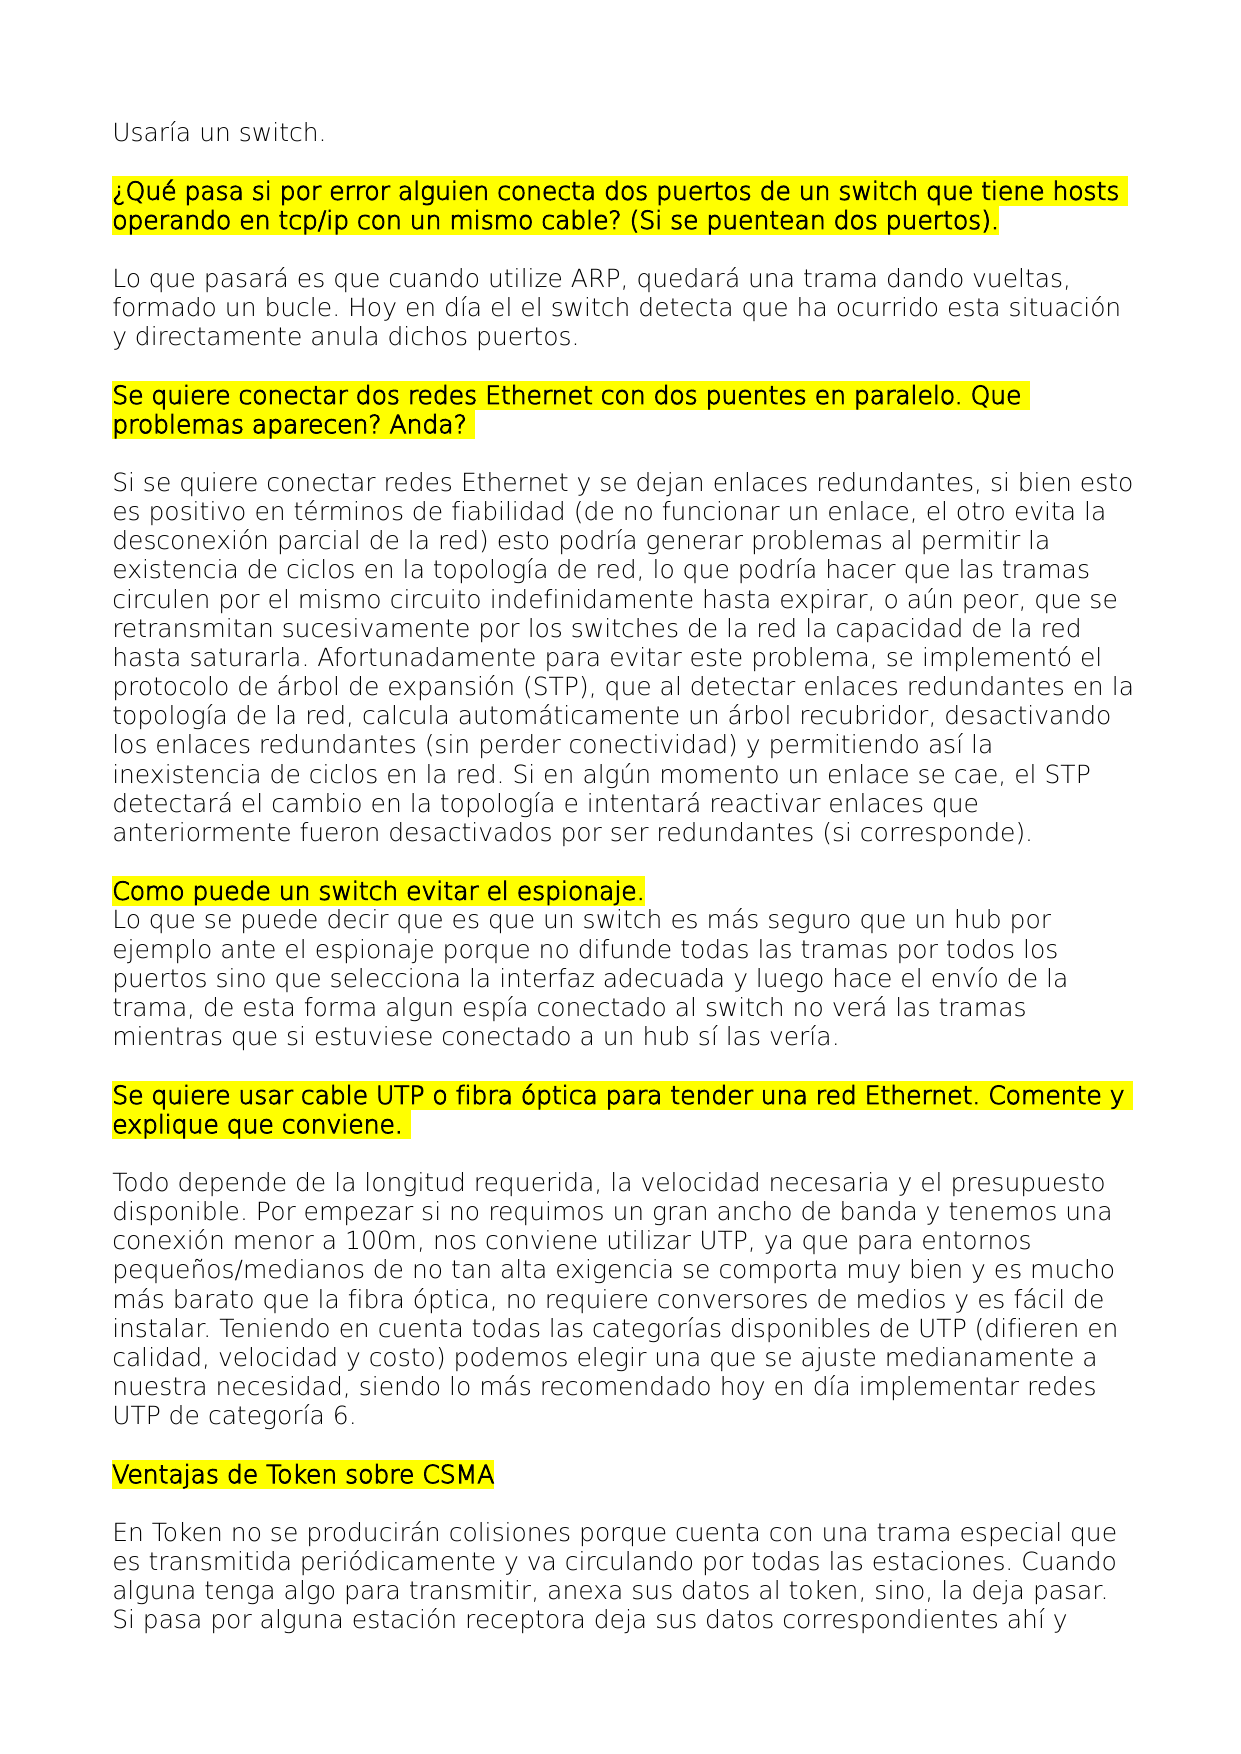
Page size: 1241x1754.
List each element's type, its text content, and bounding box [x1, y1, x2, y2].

text ¿Qué pasa si por error alguien conecta dos puertos de un switch que tiene hosts operando en tcp/ip con un mismo cable? (Si se puentean dos puertos). [112, 176, 1137, 235]
text Como puede un switch evitar el espionaje. [112, 876, 1137, 906]
text Lo que pasará es que cuando utilize ARP, quedará una trama dando vueltas, formado un bucle. Hoy en día el el switch detecta que ha ocurrido esta situación y directamente anula dichos puertos. [112, 264, 1137, 351]
text Lo que se puede decir que es que un switch es más seguro que un hub por ejemplo ante el espionaje porque no difunde todas las tramas por todos los puertos sino que selecciona la interfaz adecuada y luego hace el envío de la trama, de esta forma algun espía conectado al switch no verá las tramas mientras que si estuviese conectado a un hub sí las vería. [112, 906, 1137, 1051]
text Todo depende de la longitud requerida, la velocidad necesaria y el presupuesto disponible. Por empezar si no requimos un gran ancho de banda y tenemos una conexión menor a 100m, nos conviene utilizar UTP, ya que para entornos pequeños/medianos de no tan alta exigencia se comporta muy bien y es mucho más barato que la fibra óptica, no requiere conversores de medios y es fácil de instalar. Teniendo en cuenta todas las categorías disponibles de UTP (difieren en calidad, velocidad y costo) podemos elegir una que se ajuste medianamente a nuestra necesidad, siendo lo más recomendado hoy en día implementar redes UTP de categoría 6. [112, 1168, 1137, 1431]
text En Token no se producirán colisiones porque cuenta con una trama especial que es transmitida periódicamente y va circulando por todas las estaciones. Cuando alguna tenga algo para transmitir, anexa sus datos al token, sino, la deja pasar. Si pasa por alguna estación receptora deja sus datos correspondientes ahí y [112, 1518, 1137, 1635]
text Ventajas de Token sobre CSMA [112, 1460, 1137, 1489]
text Se quiere usar cable UTP o fibra óptica para tender una red Ethernet. Comente y explique que conviene. [112, 1081, 1137, 1139]
text Si se quiere conectar redes Ethernet y se dejan enlaces redundantes, si bien esto es positivo en términos de fiabilidad (de no funcionar un enlace, el otro evita la desconexión parcial de la red) esto podría generar problemas al permitir la existencia de ciclos en la topología de red, lo que podría hacer que las tramas circulen por el mismo circuito indefinidamente hasta expirar, o aún peor, que se retransmitan sucesivamente por los switches de la red la capacidad de la red hasta saturarla. Afortunadamente para evitar este problema, se implementó el protocolo de árbol de expansión (STP), que al detectar enlaces redundantes en la topología de la red, calcula automáticamente un árbol recubridor, desactivando los enlaces redundantes (sin perder conectividad) y permitiendo así la inexistencia de ciclos en la red. Si en algún momento un enlace se cae, el STP detectará el cambio en la topología e intentará reactivar enlaces que anteriormente fueron desactivados por ser redundantes (si corresponde). [112, 439, 1137, 847]
text Usaría un switch. [112, 118, 1137, 147]
text Se quiere conectar dos redes Ethernet con dos puentes en paralelo. Que problemas aparecen? Anda? [112, 381, 1137, 439]
